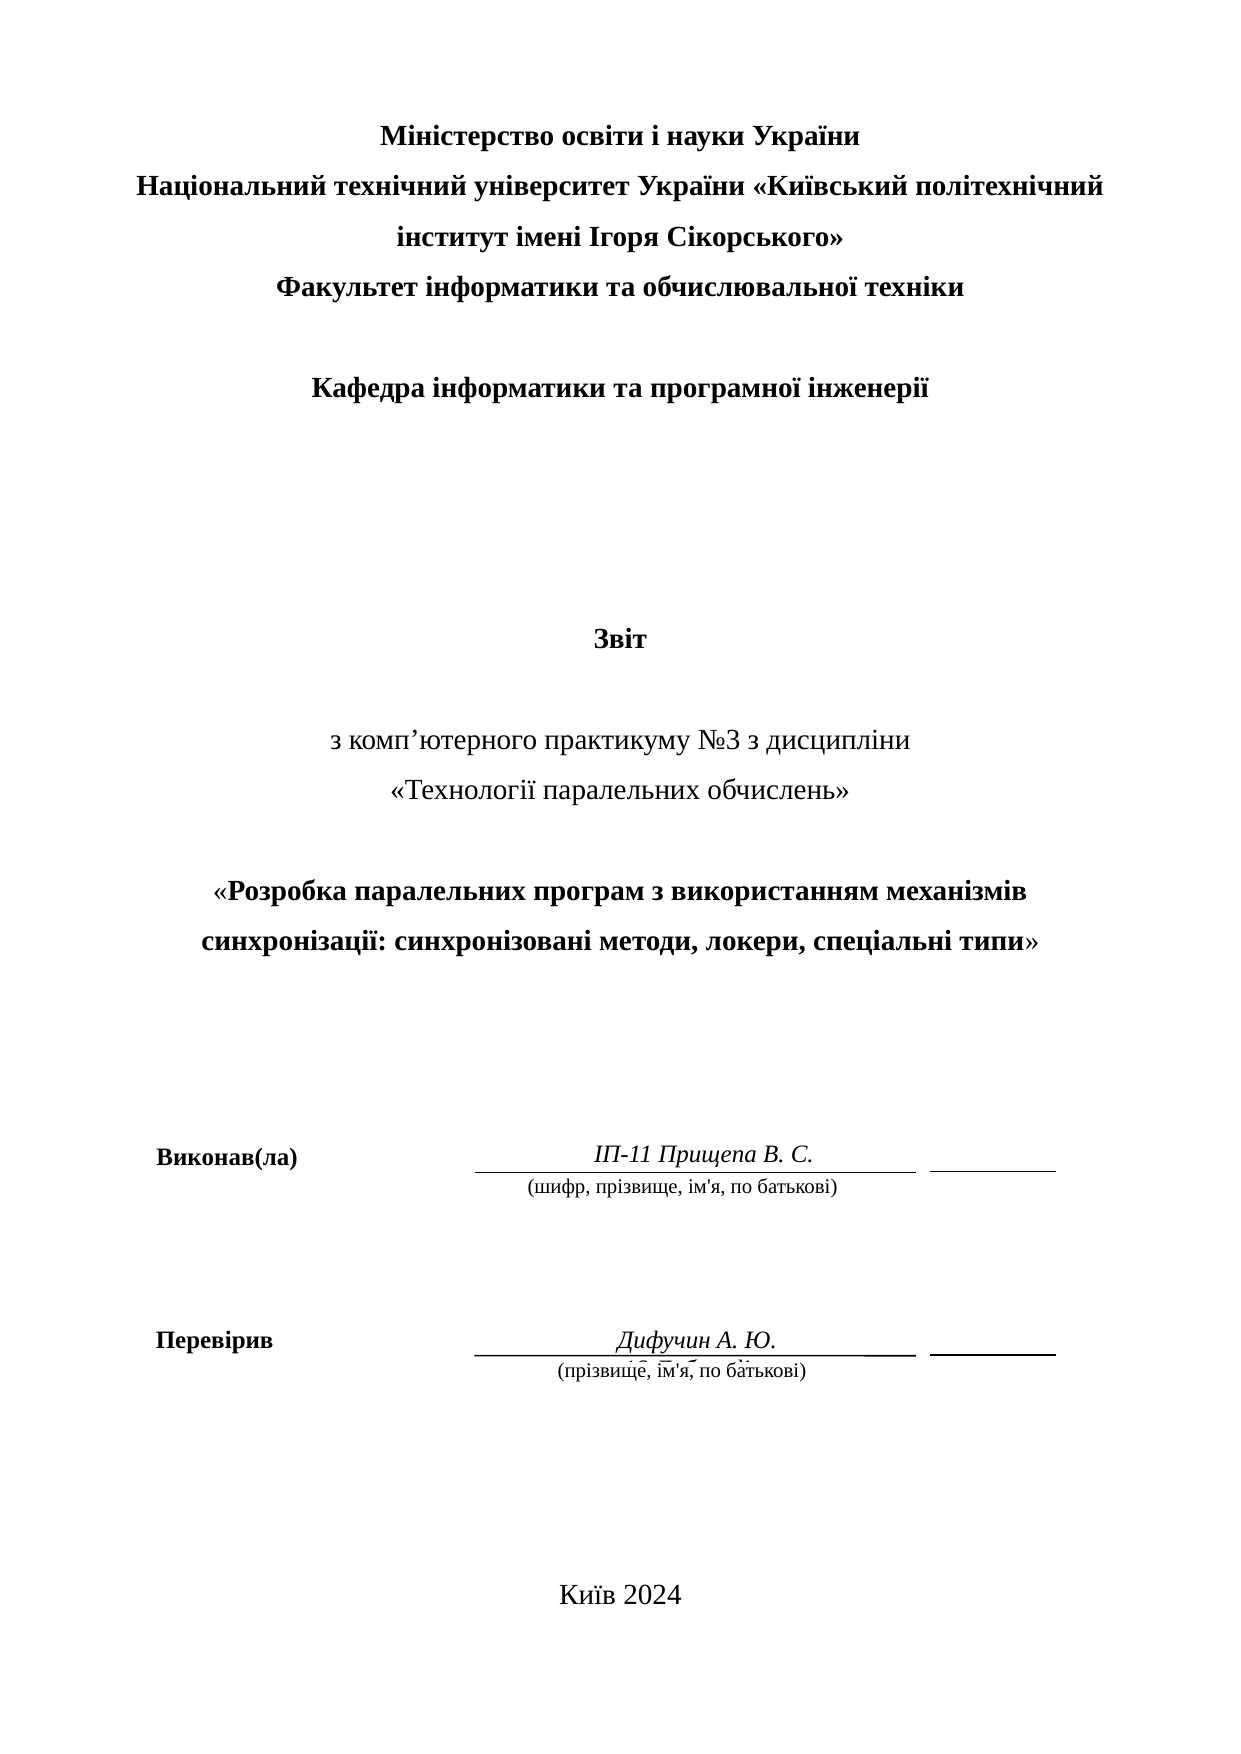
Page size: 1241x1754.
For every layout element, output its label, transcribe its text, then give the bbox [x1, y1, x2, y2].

text Виконав(ла) [156, 1142, 456, 1170]
text Міністерство освіти і науки України [118, 118, 1122, 152]
text (прізвище, ім'я, по батькові) [493, 1357, 870, 1382]
text з комп’ютерного практикуму №3 з дисципліни [118, 722, 1122, 755]
text ІП-11 Прищепа В. С. [385, 1139, 1022, 1168]
text Дифучин А. Ю. [479, 1325, 915, 1354]
text «Розробка паралельних програм з використанням механізмів синхронізації: синхронізовані методи, локери, спеціальні типи» [118, 873, 1122, 957]
text Звіт [118, 621, 1122, 655]
text (шифр, прізвище, ім'я, по батькові) [494, 1174, 871, 1198]
text Національний технічний університет України «Київський політехнічний інститут імені Ігоря Сікорського» [118, 168, 1122, 252]
text -18 Лаб on-line. [479, 1354, 915, 1361]
text Перевірив [156, 1325, 456, 1354]
text Факультет інформатики та обчислювальної техніки [118, 269, 1122, 303]
text Кафедра інформатики та програмної інженерії [118, 370, 1122, 403]
text Київ 2024 [118, 1577, 1122, 1611]
text «Технології паралельних обчислень» [118, 772, 1122, 806]
